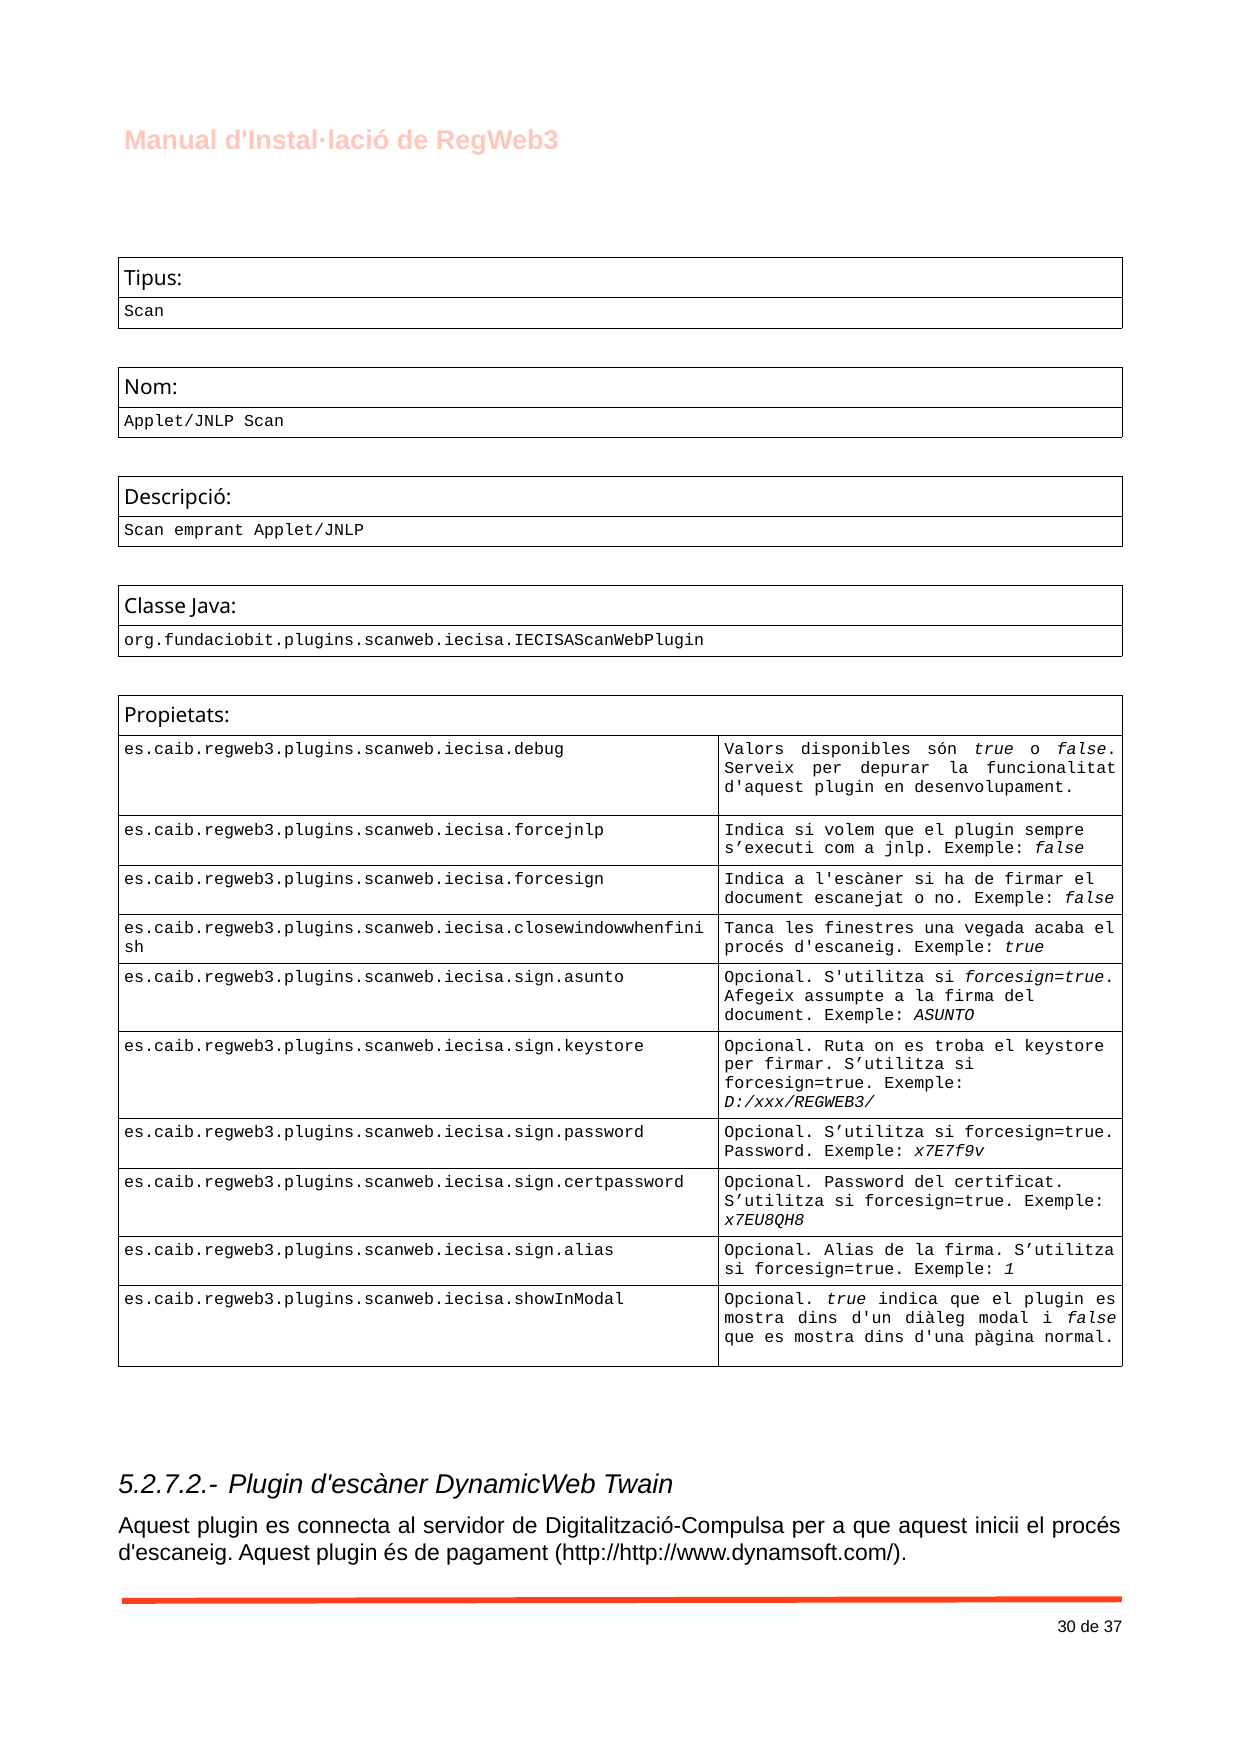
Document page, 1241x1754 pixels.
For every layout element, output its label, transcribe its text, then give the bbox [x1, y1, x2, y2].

table_cell Tanca les finestres una vegada acaba el procés d'escaneig. Exemple: true [719, 915, 1122, 963]
table_cell es.caib.regweb3.plugins.scanweb.iecisa.sign.certpassword [119, 1169, 718, 1236]
table_cell Opcional. Ruta on es troba el keystore per firmar. S’utilitza si forcesign=true. Exemple: D:/xxx/REGWEB3/ [719, 1032, 1122, 1118]
table_cell es.caib.regweb3.plugins.scanweb.iecisa.showInModal [119, 1286, 718, 1366]
table_cell es.caib.regweb3.plugins.scanweb.iecisa.forcejnlp [119, 816, 718, 864]
table_cell Scan emprant Applet/JNLP [119, 517, 1122, 546]
table_cell Applet/JNLP Scan [119, 408, 1122, 437]
table_cell Opcional. true indica que el plugin es mostra dins d'un diàleg modal i false que es mostra dins d'una pàgina normal. [719, 1286, 1122, 1366]
table_header Tipus: [119, 258, 1122, 297]
table_cell Opcional. S’utilitza si forcesign=true. Password. Exemple: x7E7f9v [719, 1119, 1122, 1167]
table_cell Opcional. S'utilitza si forcesign=true. Afegeix assumpte a la firma del document. Exemple: ASUNTO [719, 964, 1122, 1031]
table_cell Opcional. Password del certificat. S’utilitza si forcesign=true. Exemple: x7EU8QH8 [719, 1169, 1122, 1236]
table_header Propietats: [119, 696, 1122, 735]
table_header Nom: [119, 368, 1122, 407]
table_cell Opcional. Alias de la firma. S’utilitza si forcesign=true. Exemple: 1 [719, 1237, 1122, 1285]
table_cell Indica si volem que el plugin sempre s’executi com a jnlp. Exemple: false [719, 816, 1122, 864]
table_header Descripció: [119, 477, 1122, 516]
table_cell es.caib.regweb3.plugins.scanweb.iecisa.sign.password [119, 1119, 718, 1167]
table_cell Valors disponibles són true o false. Serveix per depurar la funcionalitat d'aquest plugin en desenvolupament. [719, 736, 1122, 815]
table_cell es.caib.regweb3.plugins.scanweb.iecisa.sign.alias [119, 1237, 718, 1285]
table_cell es.caib.regweb3.plugins.scanweb.iecisa.forcesign [119, 866, 718, 914]
table_cell es.caib.regweb3.plugins.scanweb.iecisa.debug [119, 736, 718, 815]
table_header Classe Java: [119, 586, 1122, 625]
table_cell es.caib.regweb3.plugins.scanweb.iecisa.closewindowwhenfinish [119, 915, 718, 963]
table_cell Indica a l'escàner si ha de firmar el document escanejat o no. Exemple: false [719, 866, 1122, 914]
subtitle Plugin d'escàner DynamicWeb Twain [118, 1468, 1122, 1499]
table_cell es.caib.regweb3.plugins.scanweb.iecisa.sign.keystore [119, 1032, 718, 1118]
table_cell Scan [119, 298, 1122, 328]
table_cell org.fundaciobit.plugins.scanweb.iecisa.IECISAScanWebPlugin [119, 626, 1122, 656]
table_cell es.caib.regweb3.plugins.scanweb.iecisa.sign.asunto [119, 964, 718, 1031]
text Aquest plugin es connecta al servidor de Digitalització-Compulsa per a que aquest inicii el procés d'escaneig. Aquest plugin és de pagament (http://http://www.dynamsoft.com/). [118, 1512, 1122, 1565]
